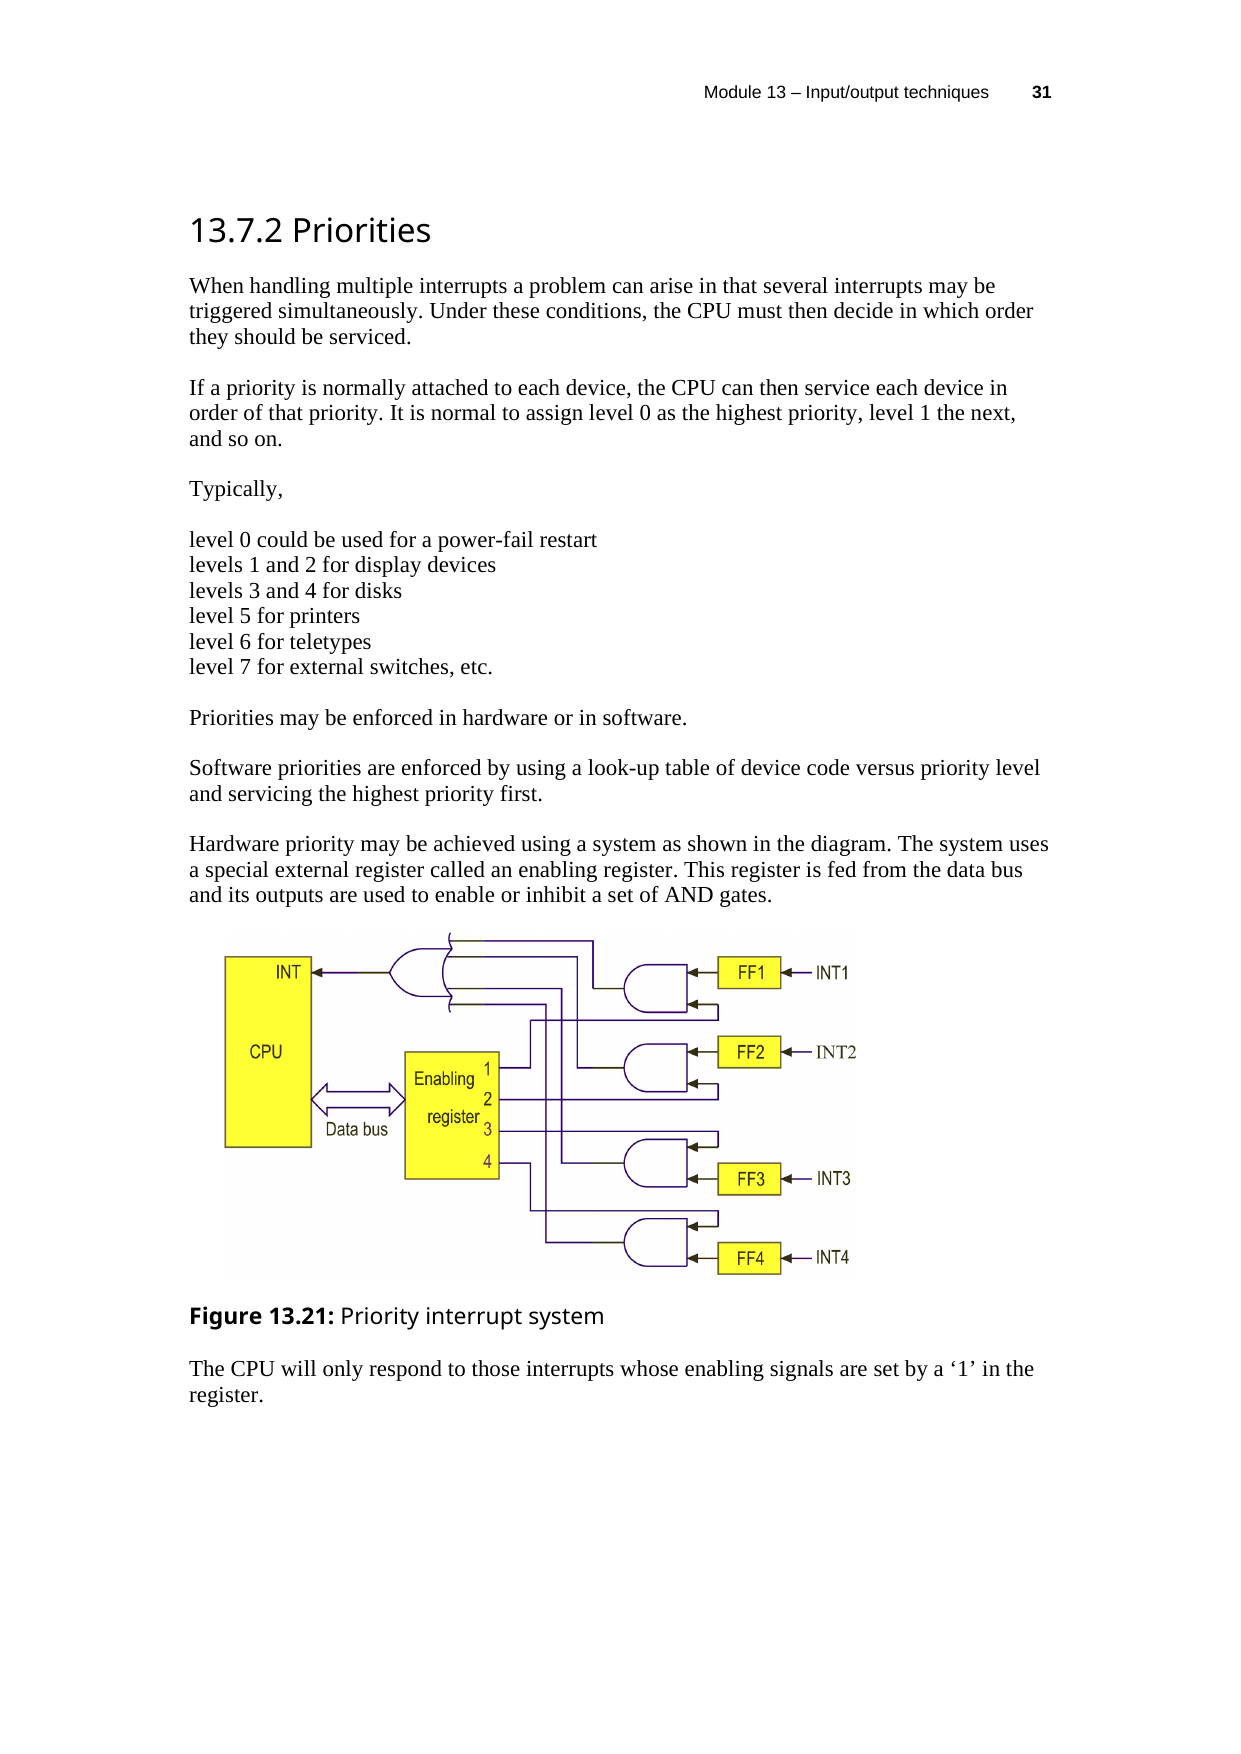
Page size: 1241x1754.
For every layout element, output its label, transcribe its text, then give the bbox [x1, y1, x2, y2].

text If a priority is normally attached to each device, the CPU can then service each device in order of that priority. It is normal to assign level 0 as the highest priority, level 1 the next, and so on. [189, 374, 1051, 451]
text Typically, [189, 476, 1051, 501]
text level 0 could be used for a power-fail restart levels 1 and 2 for display devices levels 3 and 4 for disks level 5 for printers level 6 for teletypes level 7 for external switches, etc. [189, 526, 1051, 679]
text The CPU will only respond to those interrupts whose enabling signals are set by a ‘1’ in the register. [189, 1356, 1051, 1407]
text When handling multiple interrupts a problem can arise in that several interrupts may be triggered simultaneously. Under these conditions, the CPU must then decide in which order they should be serviced. [189, 273, 1051, 349]
text Priorities may be enforced in hardware or in software. [189, 704, 1051, 730]
text Hardware priority may be achieved using a system as shown in the diagram. The system uses a special external register called an enabling register. This register is fed from the data bus and its outputs are used to enable or inhibit a set of AND gates. [189, 831, 1051, 908]
text Software priorities are enforced by using a look-up table of device code versus priority level and servicing the highest priority first. [189, 755, 1051, 806]
picture [224, 932, 856, 1275]
subtitle Priorities [189, 207, 1051, 252]
text Figure 13.21: Priority interrupt system [189, 1300, 1051, 1331]
